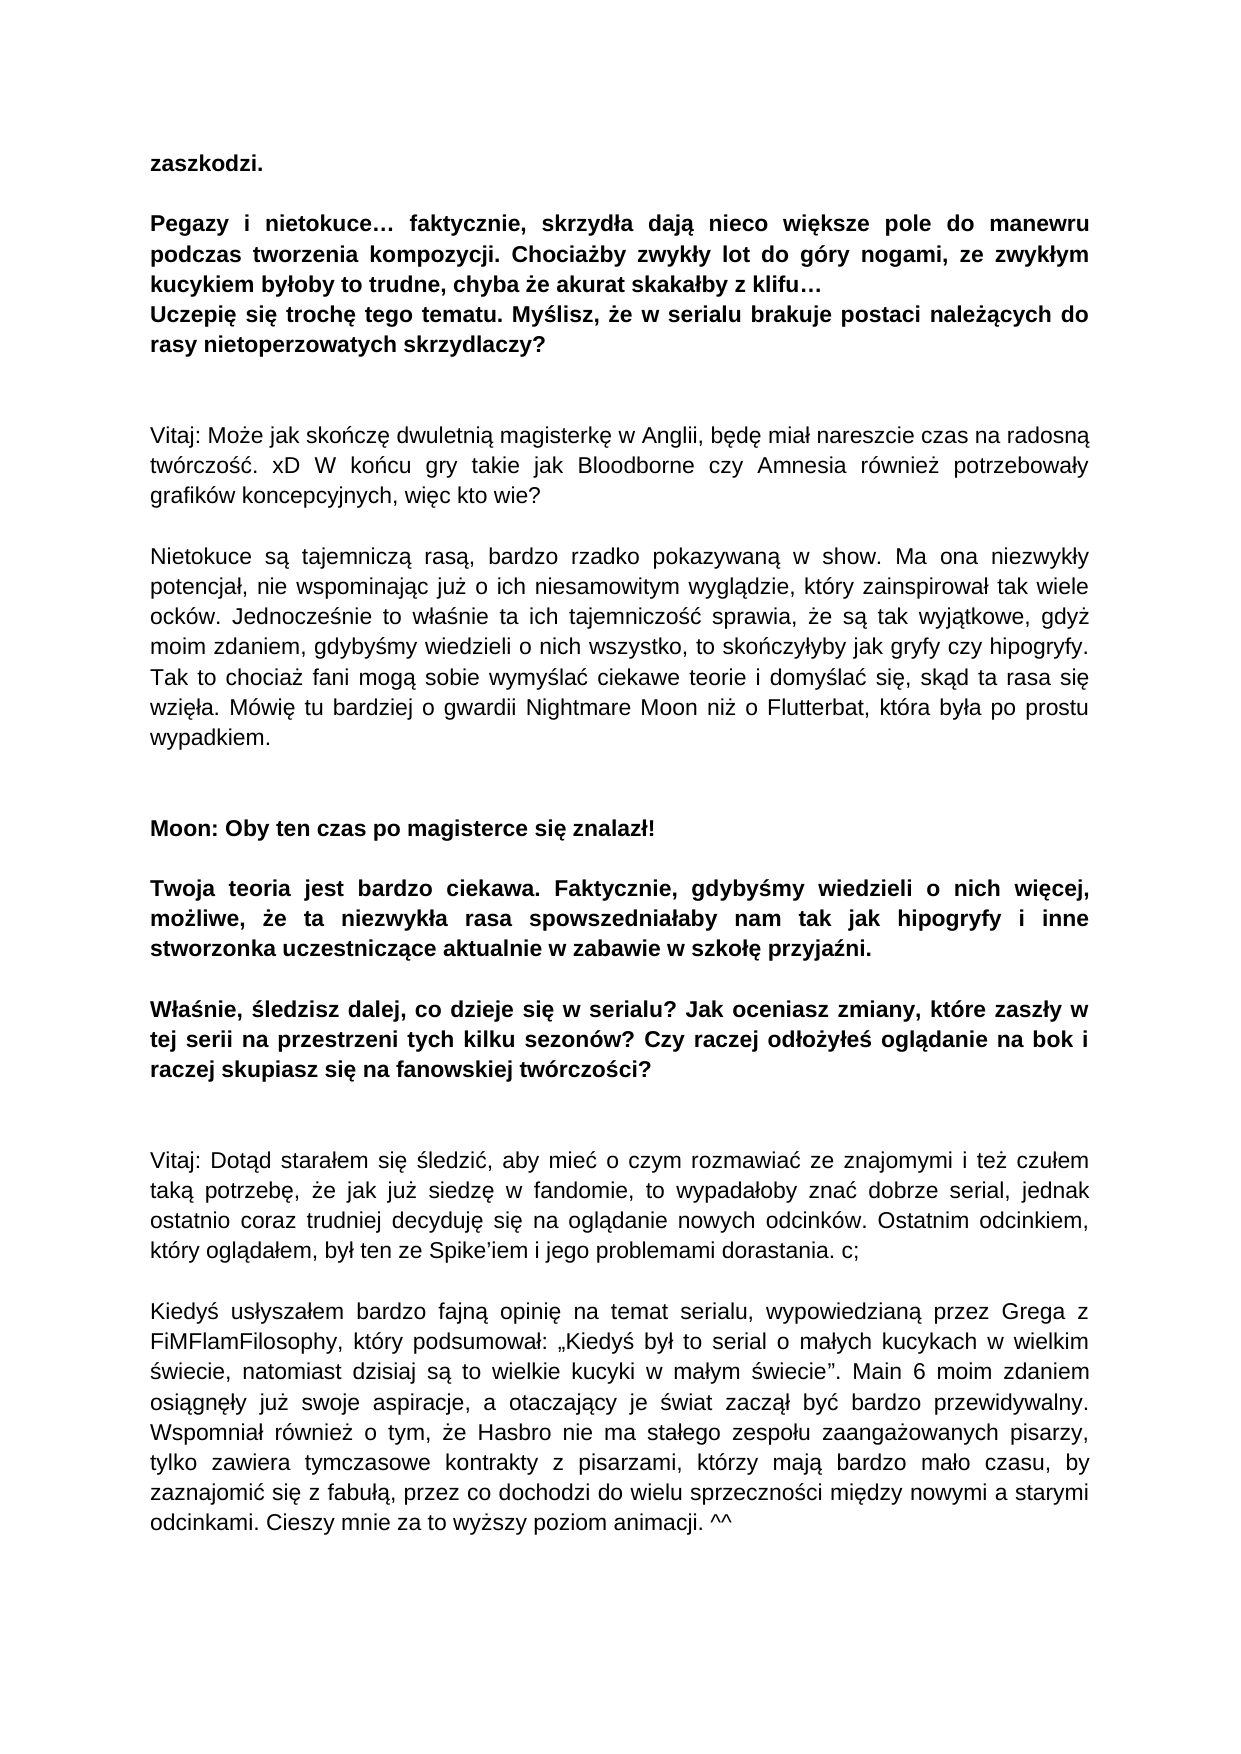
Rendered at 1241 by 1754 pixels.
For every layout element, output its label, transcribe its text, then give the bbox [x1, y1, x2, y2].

text Właśnie, śledzisz dalej, co dzieje się w serialu? Jak oceniasz zmiany, które zaszły w tej serii na przestrzeni tych kilku sezonów? Czy raczej odłożyłeś oglądanie na bok i raczej skupiasz się na fanowskiej twórczości? [150, 996, 1090, 1083]
text Vitaj: Może jak skończę dwuletnią magisterkę w Anglii, będę miał nareszcie czas na radosną twórczość. xD W końcu gry takie jak Bloodborne czy Amnesia również potrzebowały grafików koncepcyjnych, więc kto wie? [150, 422, 1090, 509]
text Nietokuce są tajemniczą rasą, bardzo rzadko pokazywaną w show. Ma ona niezwykły potencjał, nie wspominając już o ich niesamowitym wyglądzie, który zainspirował tak wiele ocków. Jednocześnie to właśnie ta ich tajemniczość sprawia, że są tak wyjątkowe, gdyż moim zdaniem, gdybyśmy wiedzieli o nich wszystko, to skończyłyby jak gryfy czy hipogryfy. Tak to chociaż fani mogą sobie wymyślać ciekawe teorie i domyślać się, skąd ta rasa się wzięła. Mówię tu bardziej o gwardii Nightmare Moon niż o Flutterbat, która była po prostu wypadkiem. [150, 543, 1090, 750]
text Kiedyś usłyszałem bardzo fajną opinię na temat serialu, wypowiedzianą przez Grega z FiMFlamFilosophy, który podsumował: „Kiedyś był to serial o małych kucykach w wielkim świecie, natomiast dzisiaj są to wielkie kucyki w małym świecie”. Main 6 moim zdaniem osiągnęły już swoje aspiracje, a otaczający je świat zaczął być bardzo przewidywalny. Wspomniał również o tym, że Hasbro nie ma stałego zespołu zaangażowanych pisarzy, tylko zawiera tymczasowe kontrakty z pisarzami, którzy mają bardzo mało czasu, by zaznajomić się z fabułą, przez co dochodzi do wielu sprzeczności między nowymi a starymi odcinkami. Cieszy mnie za to wyższy poziom animacji. ^^ [150, 1298, 1090, 1536]
text Moon: Oby ten czas po magisterce się znalazł! [150, 814, 1090, 841]
text Pegazy i nietokuce… faktycznie, skrzydła dają nieco większe pole do manewru podczas tworzenia kompozycji. Chociażby zwykły lot do góry nogami, ze zwykłym kucykiem byłoby to trudne, chyba że akurat skakałby z klifu… [150, 210, 1090, 297]
text Vitaj: Dotąd starałem się śledzić, aby mieć o czym rozmawiać ze znajomymi i też czułem taką potrzebę, że jak już siedzę w fandomie, to wypadałoby znać dobrze serial, jednak ostatnio coraz trudniej decyduję się na oglądanie nowych odcinków. Ostatnim odcinkiem, który oglądałem, był ten ze Spike’iem i jego problemami dorastania. c; [150, 1147, 1090, 1264]
text Uczepię się trochę tego tematu. Myślisz, że w serialu brakuje postaci należących do rasy nietoperzowatych skrzydlaczy? [150, 301, 1090, 358]
text zaszkodzi. [150, 150, 1090, 176]
text Twoja teoria jest bardzo ciekawa. Faktycznie, gdybyśmy wiedzieli o nich więcej, możliwe, że ta niezwykła rasa spowszedniałaby nam tak jak hipogryfy i inne stworzonka uczestniczące aktualnie w zabawie w szkołę przyjaźni. [150, 875, 1090, 962]
